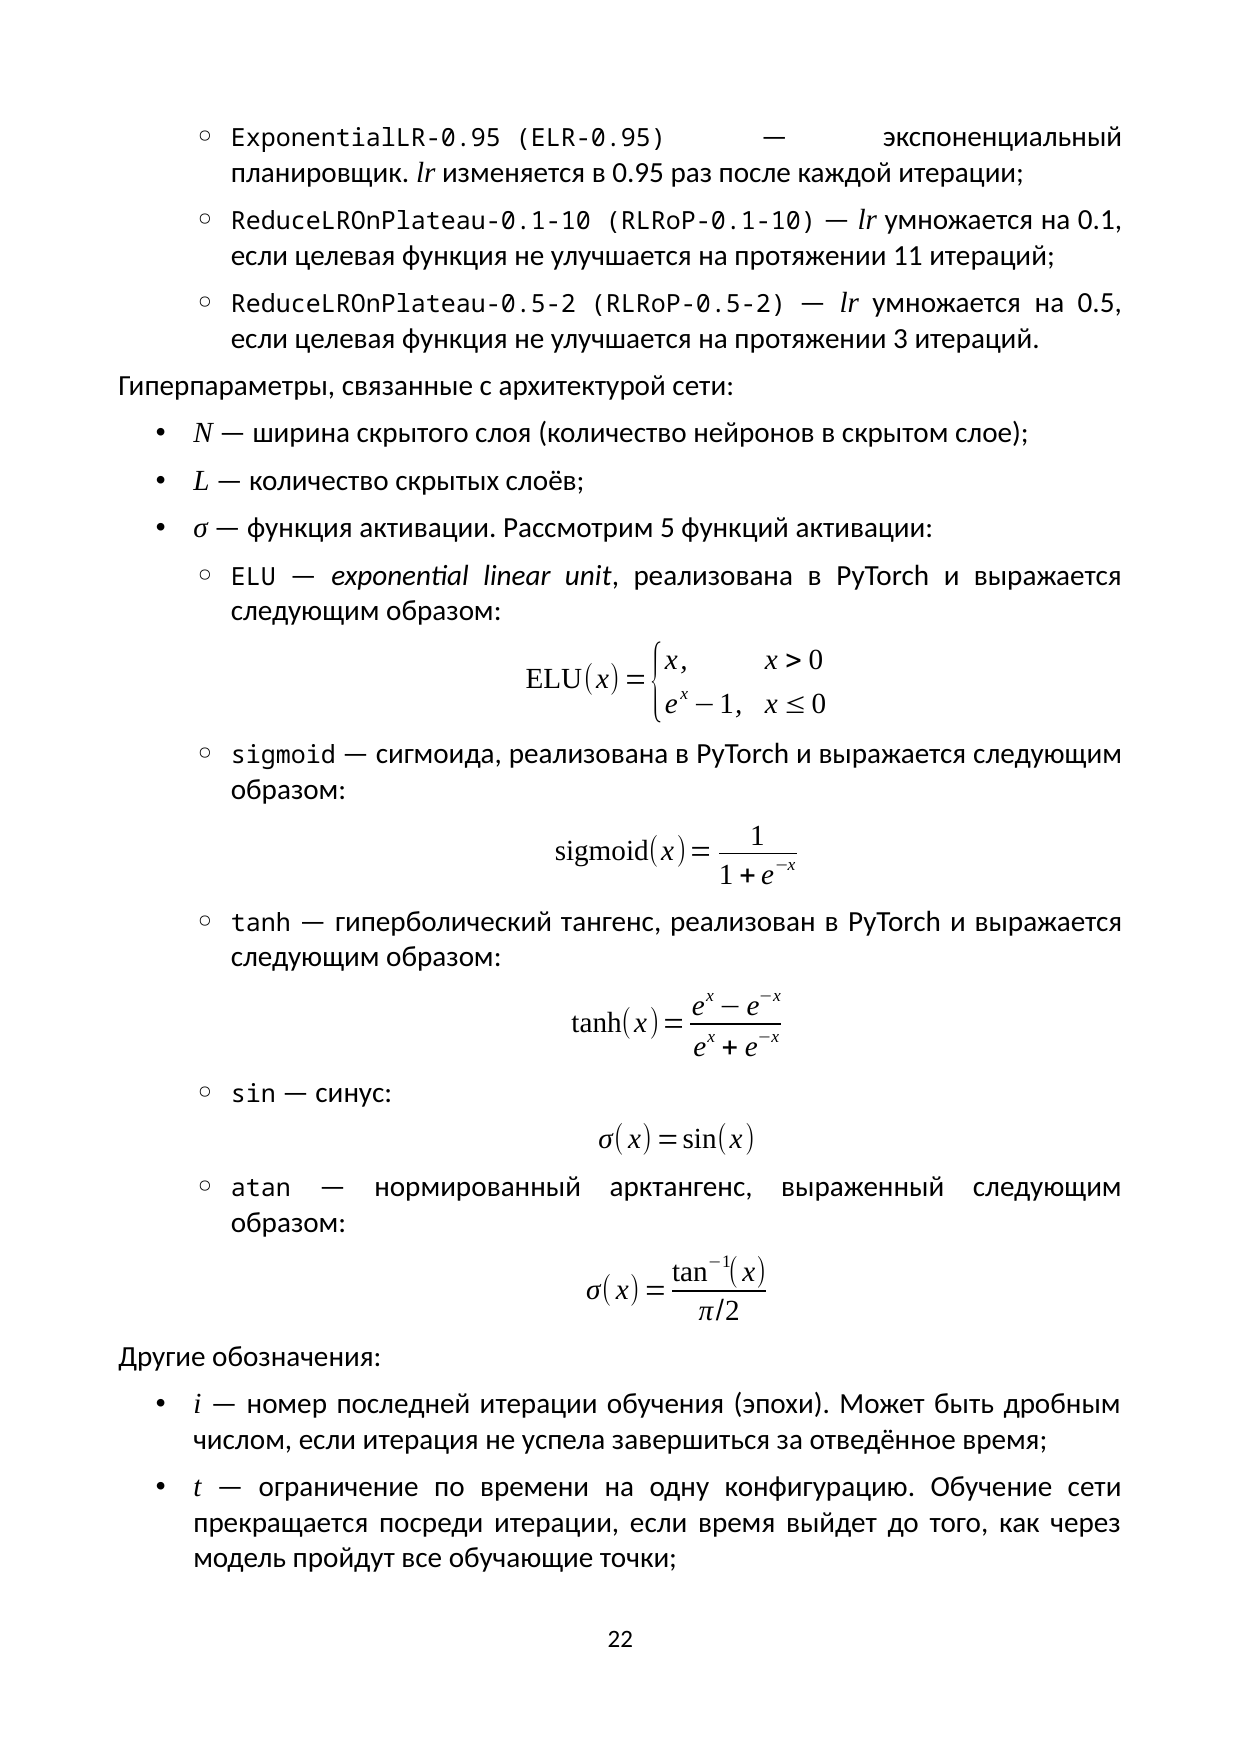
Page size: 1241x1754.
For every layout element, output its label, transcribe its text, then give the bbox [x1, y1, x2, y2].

list ReduceLROnPlateau-0.5-2 (RLRoP-0.5-2) — lr умножается на 0.5, если целевая функция не улучшается на протяжении 3 итераций. [193, 284, 1122, 355]
list tanh — гиперболический тангенс, реализован в PyTorch и выражается следующим образом: [193, 903, 1122, 974]
text Гиперпараметры, связанные с архитектурой сети: [118, 367, 1122, 403]
list i — номер последней итерации обучения (эпохи). Может быть дробным числом, если итерация не успела завершиться за отведённое время; [156, 1385, 1122, 1456]
list sigmoid — сигмоида, реализована в PyTorch и выражается следующим образом: [193, 736, 1122, 807]
list ExponentialLR-0.95 (ELR-0.95) — экспоненциальный планировщик. lr изменяется в 0.95 раз после каждой итерации; [193, 118, 1122, 189]
list ReduceLROnPlateau-0.1-10 (RLRoP-0.1-10) — lr умножается на 0.1, если целевая функция не улучшается на протяжении 11 итераций; [193, 201, 1122, 272]
list N — ширина скрытого слоя (количество нейронов в скрытом слое); [156, 414, 1122, 450]
list sin — синус: [193, 1074, 1122, 1110]
list atan — нормированный арктангенс, выраженный следующим образом: [193, 1168, 1122, 1240]
list t — ограничение по времени на одну конфигурацию. Обучение сети прекращается посреди итерации, если время выйдет до того, как через модель пройдут все обучающие точки; [156, 1468, 1122, 1575]
list ELU — exponential linear unit, реализована в PyTorch и выражается следующим образом: [193, 557, 1122, 628]
text Другие обозначения: [118, 1338, 1122, 1373]
list σ — функция активации. Рассмотрим 5 функций активации: [156, 509, 1122, 545]
list L — количество скрытых слоёв; [156, 462, 1122, 498]
